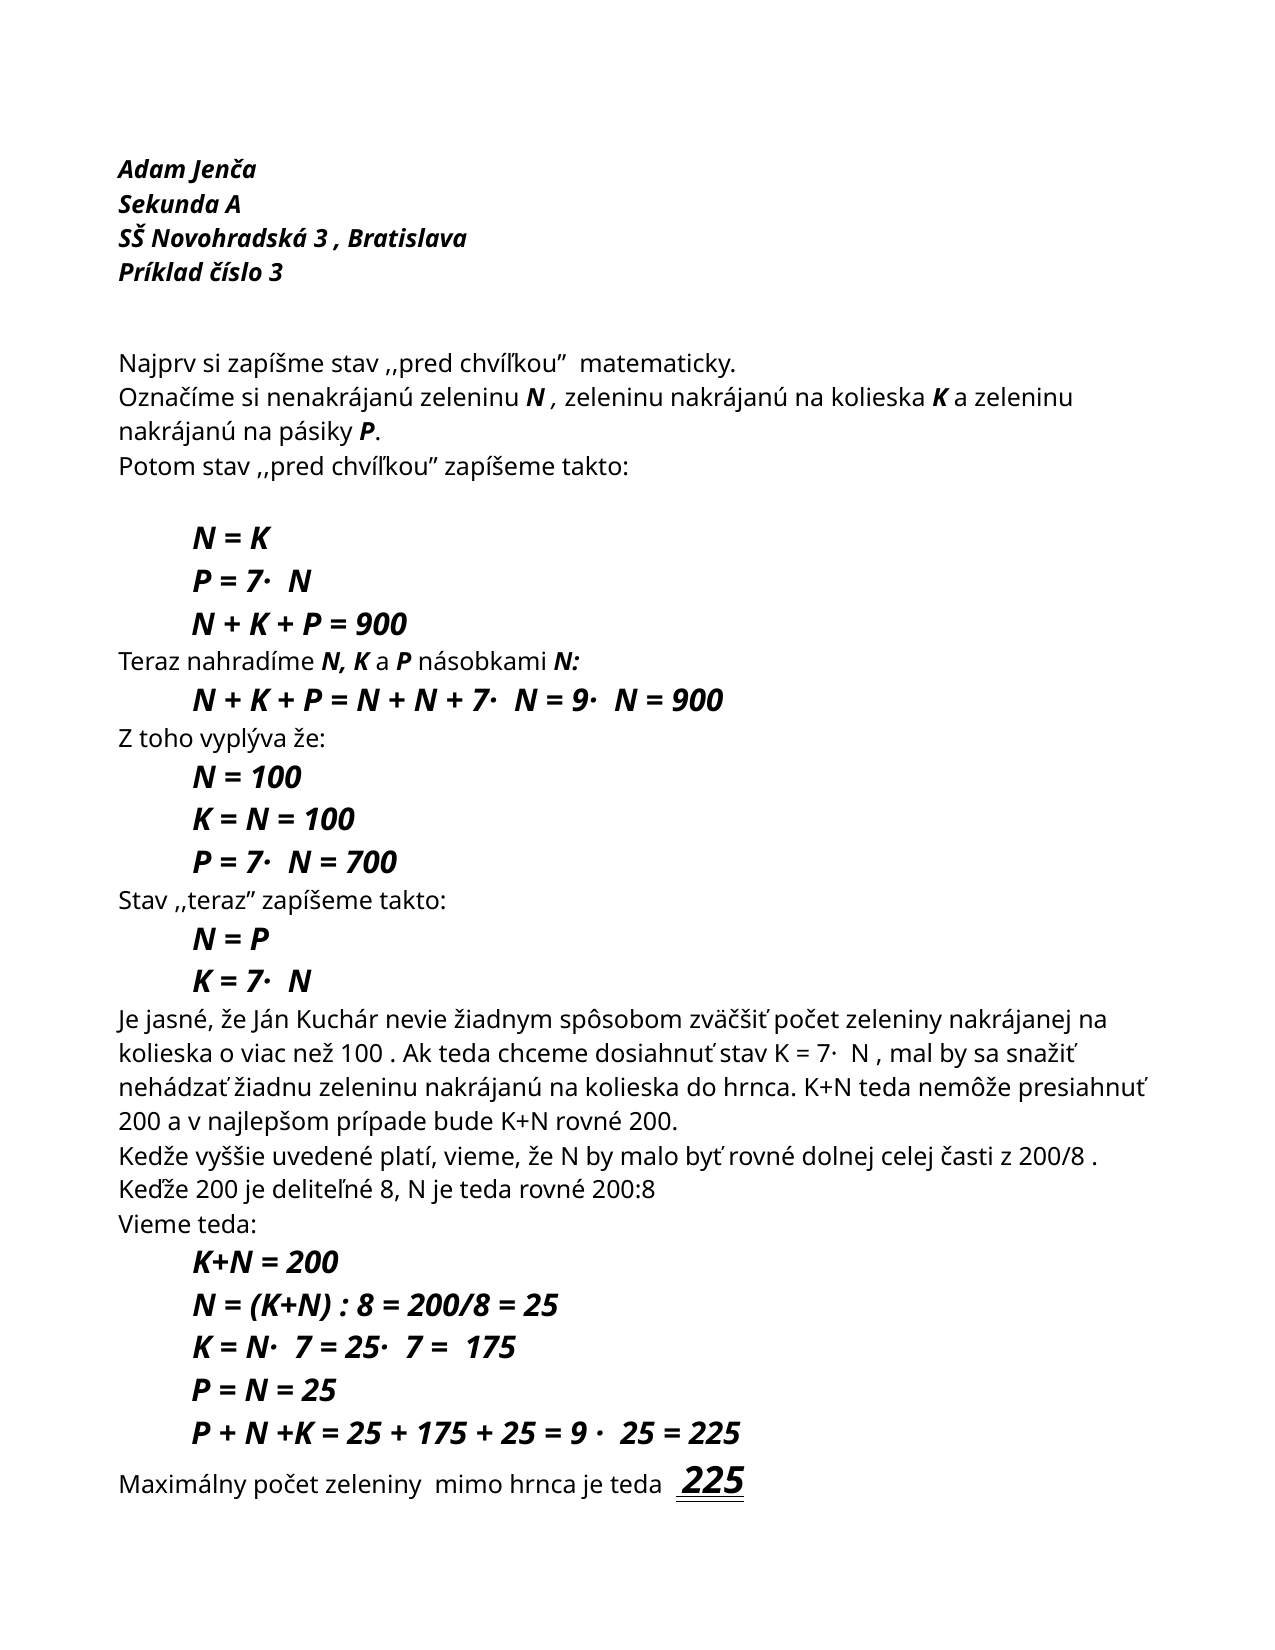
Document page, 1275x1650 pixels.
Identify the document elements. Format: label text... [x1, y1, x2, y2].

text Najprv si zapíšme stav ,,pred chvíľkou” matematicky. [118, 346, 1157, 380]
text N = 100 [118, 755, 1157, 797]
text Adam Jenča [118, 152, 1157, 186]
text K = N· 7 = 25· 7 = 175 [118, 1326, 1157, 1368]
text K+N = 200 [118, 1240, 1157, 1283]
text Potom stav ,,pred chvíľkou” zapíšeme takto: [118, 448, 1157, 482]
text N + K + P = N + N + 7· N = 9· N = 900 [118, 678, 1157, 721]
text Vieme teda: [118, 1206, 1157, 1240]
text N + K + P = 900 [118, 601, 1157, 644]
text Označíme si nenakrájanú zeleninu N , zeleninu nakrájanú na kolieska K a zeleninu nakrájanú na pásiky P. [118, 380, 1157, 448]
text Kedže vyššie uvedené platí, vieme, že N by malo byť rovné dolnej celej časti z 200/8 . Keďže 200 je deliteľné 8, N je teda rovné 200:8 [118, 1138, 1157, 1206]
text P = N = 25 [118, 1368, 1157, 1411]
text N = (K+N) : 8 = 200/8 = 25 [118, 1283, 1157, 1326]
text K = 7· N [118, 959, 1157, 1002]
text N = P [118, 917, 1157, 959]
text Stav ,,teraz” zapíšeme takto: [118, 883, 1157, 917]
text K = N = 100 [118, 797, 1157, 840]
text Príklad číslo 3 [118, 254, 1157, 288]
text N = K [118, 516, 1157, 559]
text Je jasné, že Ján Kuchár nevie žiadnym spôsobom zväčšiť počet zeleniny nakrájanej na kolieska o viac než 100 . Ak teda chceme dosiahnuť stav K = 7· N , mal by sa snažiť nehádzať žiadnu zeleninu nakrájanú na kolieska do hrnca. K+N teda nemôže presiahnuť 200 a v najlepšom prípade bude K+N rovné 200. [118, 1002, 1157, 1138]
text Z toho vyplýva že: [118, 721, 1157, 755]
text SŠ Novohradská 3 , Bratislava [118, 220, 1157, 254]
text P = 7· N = 700 [118, 840, 1157, 883]
text Teraz nahradíme N, K a P násobkami N: [118, 644, 1157, 678]
text P + N +K = 25 + 175 + 25 = 9 · 25 = 225 [118, 1411, 1157, 1453]
text Maximálny počet zeleniny mimo hrnca je teda 225 [118, 1453, 1157, 1504]
text Sekunda A [118, 186, 1157, 220]
text P = 7· N [118, 559, 1157, 601]
